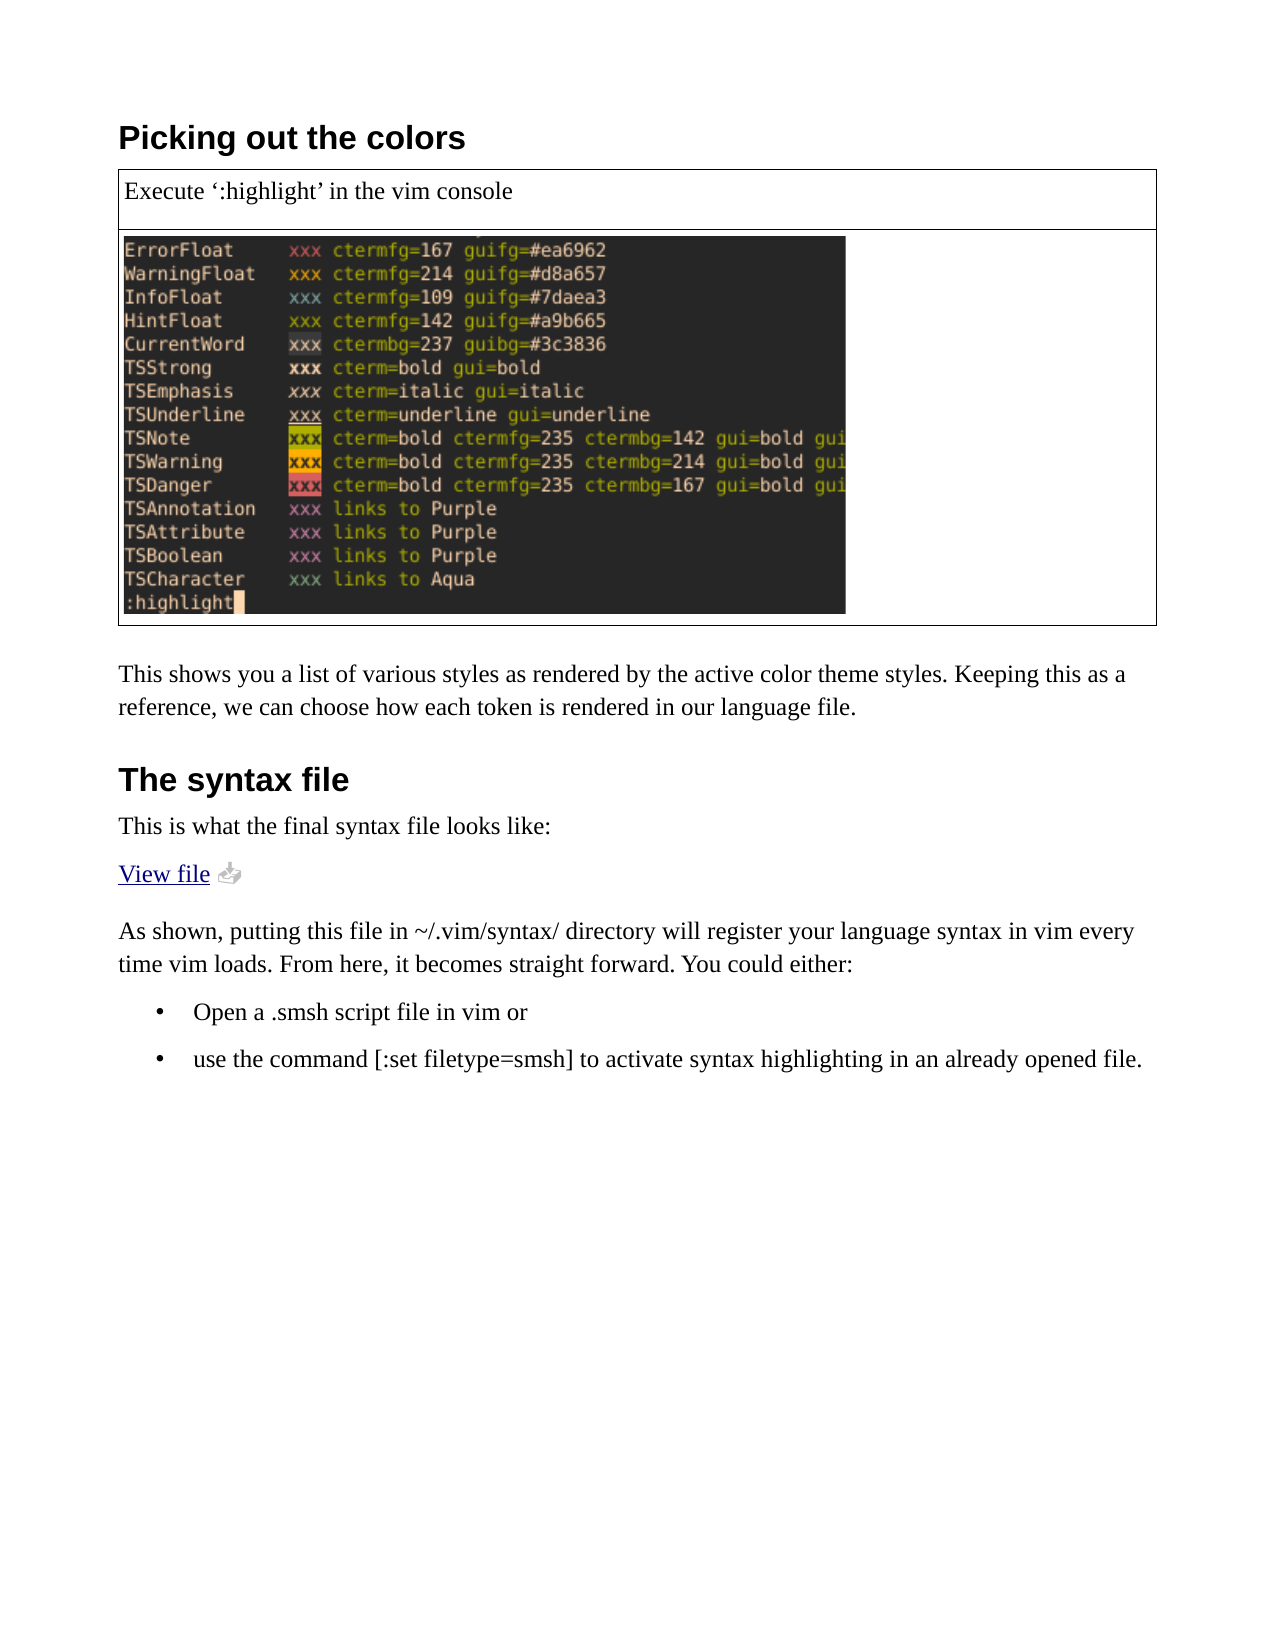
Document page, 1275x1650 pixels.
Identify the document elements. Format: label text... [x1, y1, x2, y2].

picture [123, 236, 846, 614]
table_cell [119, 230, 1156, 625]
text View file 📥 [118, 859, 1157, 916]
text This shows you a list of various styles as rendered by the active color theme styles. Keeping this as a reference, we can choose how each token is rendered in our language file. [118, 626, 1157, 721]
text This is what the final syntax file looks like: [118, 811, 1157, 840]
list use the command [:set filetype=smsh] to activate syntax highlighting in an already opened file. [156, 1044, 1157, 1073]
table_header Execute ‘:highlight’ in the vim console [119, 170, 1156, 229]
list Open a .smsh script file in vim or [156, 997, 1157, 1026]
text As shown, putting this file in ~/.vim/syntax/ directory will register your language syntax in vim every time vim loads. From here, it becomes straight forward. You could either: [118, 916, 1157, 978]
subtitle The syntax file [118, 760, 1157, 799]
subtitle Picking out the colors [118, 118, 1157, 157]
